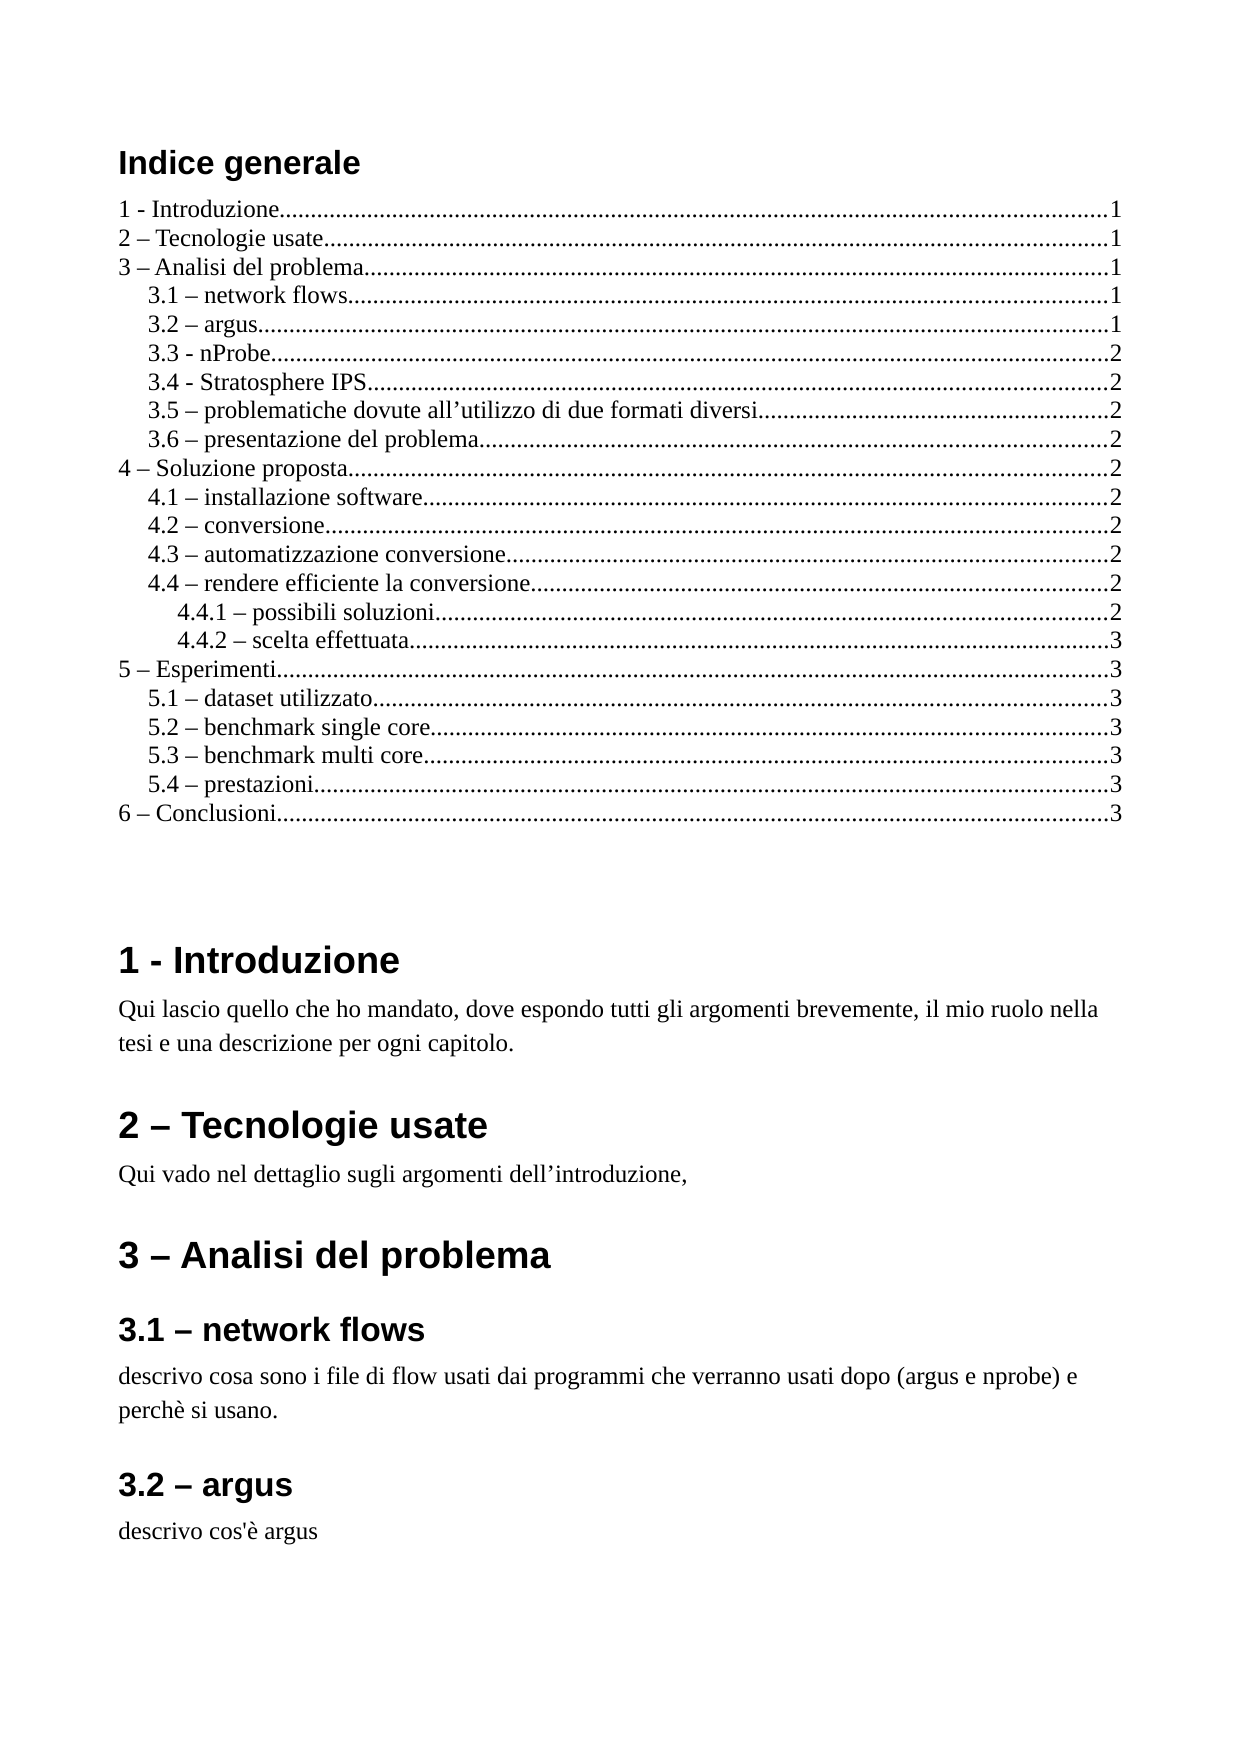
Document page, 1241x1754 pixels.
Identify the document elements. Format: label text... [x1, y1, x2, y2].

text 6 – Conclusioni 3 [118, 798, 1122, 827]
text 5.3 – benchmark multi core 3 [148, 740, 1122, 769]
subtitle 3 – Analisi del problema [118, 1233, 1122, 1276]
text 3.4 - Stratosphere IPS 2 [148, 367, 1122, 395]
subtitle 3.2 – argus [118, 1465, 1122, 1504]
text 3.6 – presentazione del problema 2 [148, 424, 1122, 453]
text descrivo cosa sono i file di flow usati dai programmi che verranno usati dopo (argus e nprobe) e perchè si usano. [118, 1361, 1122, 1424]
subtitle 2 – Tecnologie usate [118, 1102, 1122, 1146]
text 1 - Introduzione 1 [118, 194, 1122, 223]
text 4.2 – conversione 2 [148, 510, 1122, 539]
text 5.4 – prestazioni 3 [148, 769, 1122, 798]
text 4.4.1 – possibili soluzioni 2 [177, 597, 1122, 625]
text 2 – Tecnologie usate 1 [118, 223, 1122, 252]
text 3.2 – argus 1 [148, 309, 1122, 338]
text 5 – Esperimenti 3 [118, 654, 1122, 683]
text 4.4.2 – scelta effettuata 3 [177, 625, 1122, 654]
text Qui vado nel dettaglio sugli argomenti dell’introduzione, [118, 1159, 1122, 1187]
text 4.1 – installazione software 2 [148, 482, 1122, 510]
subtitle 1 - Introduzione [118, 938, 1122, 981]
subtitle Indice generale [118, 143, 1122, 182]
text 4 – Soluzione proposta 2 [118, 453, 1122, 482]
text 4.3 – automatizzazione conversione 2 [148, 539, 1122, 568]
subtitle 3.1 – network flows [118, 1310, 1122, 1348]
text 5.2 – benchmark single core 3 [148, 712, 1122, 740]
text 3.1 – network flows 1 [148, 280, 1122, 309]
text 3.5 – problematiche dovute all’utilizzo di due formati diversi 2 [148, 395, 1122, 424]
text descrivo cos'è argus [118, 1516, 1122, 1545]
text Qui lascio quello che ho mandato, dove espondo tutti gli argomenti brevemente, il mio ruolo nella tesi e una descrizione per ogni capitolo. [118, 994, 1122, 1057]
text 3.3 - nProbe 2 [148, 338, 1122, 367]
text 4.4 – rendere efficiente la conversione 2 [148, 568, 1122, 597]
text 5.1 – dataset utilizzato 3 [148, 683, 1122, 712]
text 3 – Analisi del problema 1 [118, 252, 1122, 280]
